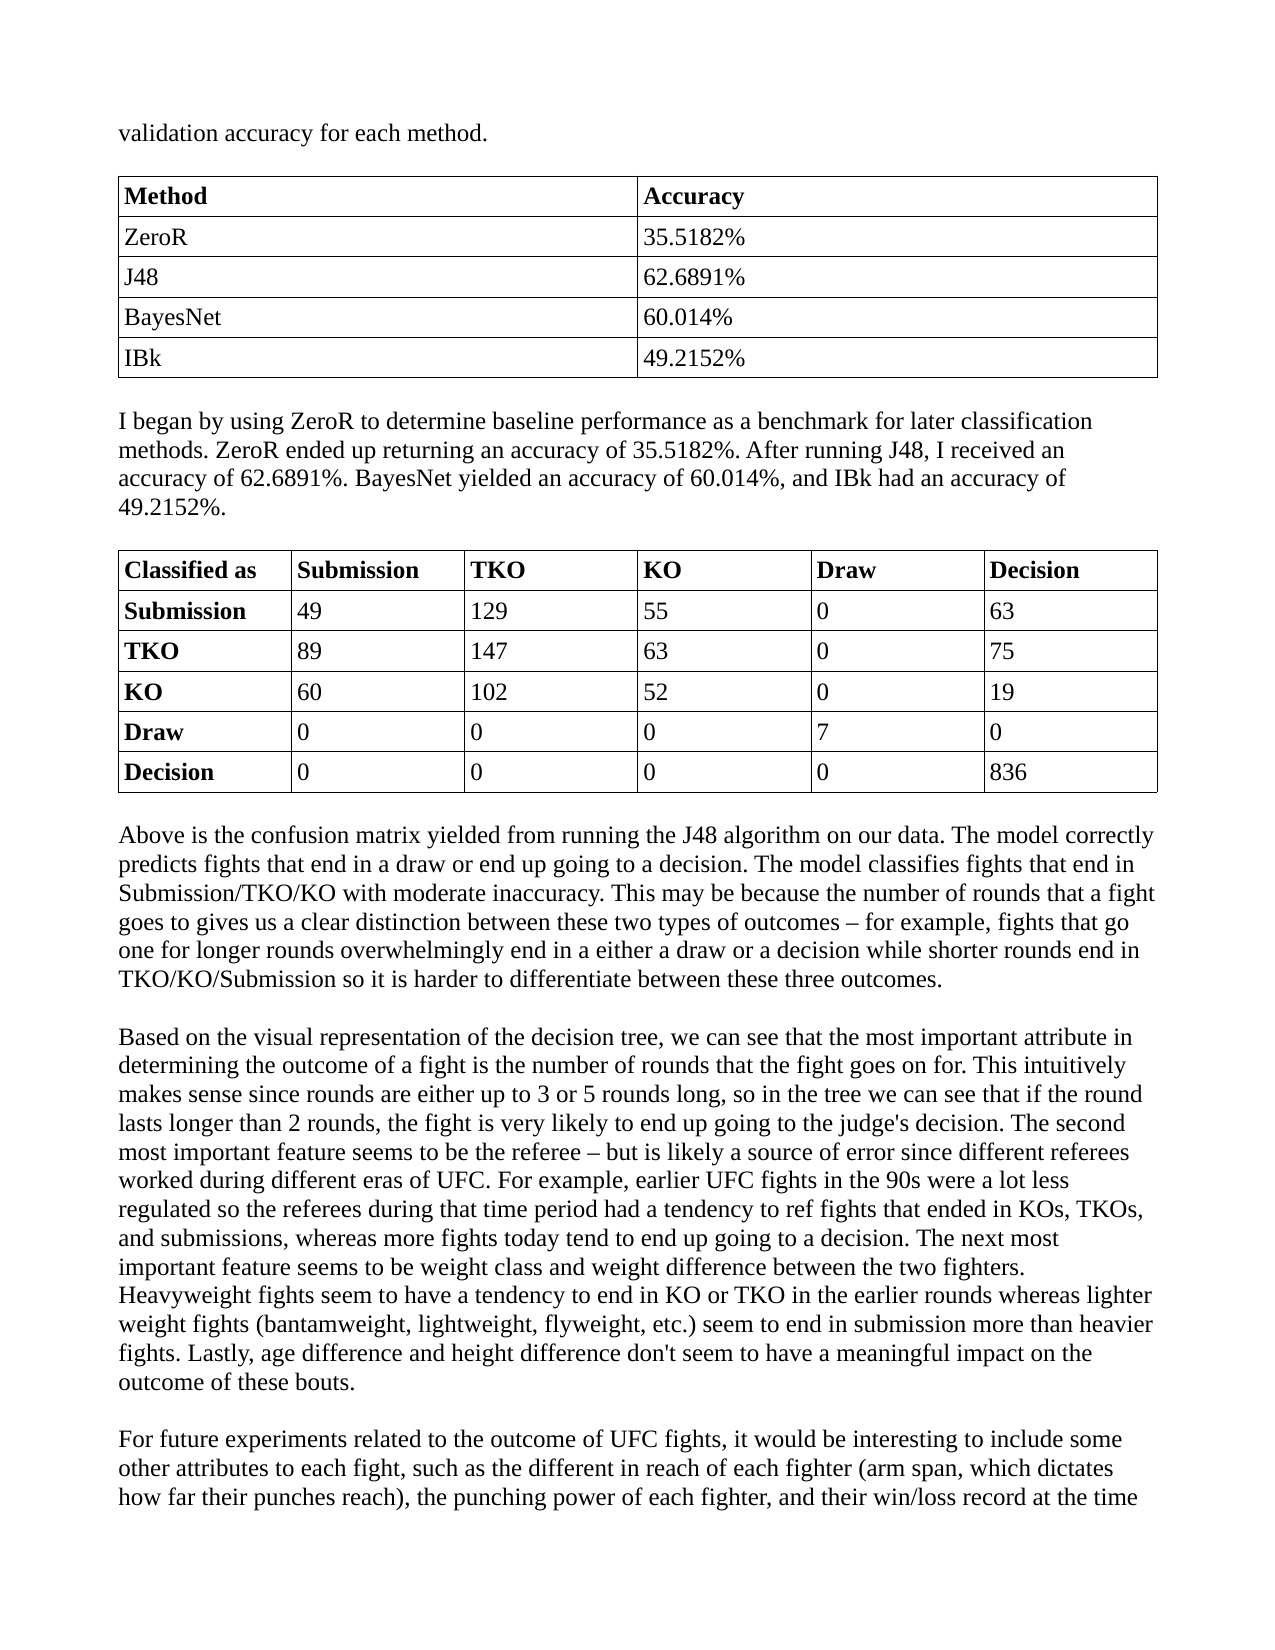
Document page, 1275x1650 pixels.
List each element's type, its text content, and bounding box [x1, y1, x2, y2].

text I began by using ZeroR to determine baseline performance as a benchmark for later classification methods. ZeroR ended up returning an accuracy of 35.5182%. After running J48, I received an accuracy of 62.6891%. BayesNet yielded an accuracy of 60.014%, and IBk had an accuracy of 49.2152%. [118, 406, 1157, 521]
table_cell BayesNet [119, 298, 637, 337]
table_cell 89 [292, 631, 464, 671]
table_cell 0 [812, 672, 984, 711]
table_header Decision [985, 551, 1157, 590]
table_header Classified as [119, 551, 291, 590]
table_cell Draw [119, 712, 291, 751]
table_header Draw [812, 551, 984, 590]
table_cell J48 [119, 257, 637, 297]
table_cell 7 [812, 712, 984, 751]
table_cell 75 [985, 631, 1157, 671]
text For future experiments related to the outcome of UFC fights, it would be interesting to include some other attributes to each fight, such as the different in reach of each fighter (arm span, which dictates how far their punches reach), the punching power of each fighter, and their win/loss record at the time [118, 1424, 1157, 1511]
table_cell 55 [638, 591, 811, 630]
table_cell 19 [985, 672, 1157, 711]
table_cell 0 [812, 752, 984, 792]
table_cell 63 [985, 591, 1157, 630]
text Based on the visual representation of the decision tree, we can see that the most important attribute in determining the outcome of a fight is the number of rounds that the fight goes on for. This intuitively makes sense since rounds are either up to 3 or 5 rounds long, so in the tree we can see that if the round lasts longer than 2 rounds, the fight is very likely to end up going to the judge's decision. The second most important feature seems to be the referee – but is likely a source of error since different referees worked during different eras of UFC. For example, earlier UFC fights in the 90s were a lot less regulated so the referees during that time period had a tendency to ref fights that ended in KOs, TKOs, and submissions, whereas more fights today tend to end up going to a decision. The next most important feature seems to be weight class and weight difference between the two fighters. Heavyweight fights seem to have a tendency to end in KO or TKO in the earlier rounds whereas lighter weight fights (bantamweight, lightweight, flyweight, etc.) seem to end in submission more than heavier fights. Lastly, age difference and height difference don't seem to have a meaningful impact on the outcome of these bouts. [118, 1022, 1157, 1424]
table_header KO [638, 551, 811, 590]
table_cell 102 [465, 672, 637, 711]
table_cell KO [119, 672, 291, 711]
table_header TKO [465, 551, 637, 590]
table_header Method [119, 177, 637, 216]
table_cell 60 [292, 672, 464, 711]
table_cell Decision [119, 752, 291, 792]
table_cell TKO [119, 631, 291, 671]
table_cell 0 [985, 712, 1157, 751]
table_cell 60.014% [638, 298, 1157, 337]
table_cell 0 [292, 752, 464, 792]
table_cell 129 [465, 591, 637, 630]
table_cell 49 [292, 591, 464, 630]
table_cell 52 [638, 672, 811, 711]
table_cell IBk [119, 338, 637, 377]
table_cell 836 [985, 752, 1157, 792]
table_cell 0 [292, 712, 464, 751]
table_cell 63 [638, 631, 811, 671]
table_cell ZeroR [119, 217, 637, 256]
text validation accuracy for each method. [118, 118, 1157, 147]
table_cell 0 [812, 631, 984, 671]
table_cell 0 [465, 752, 637, 792]
table_cell 147 [465, 631, 637, 671]
table_cell Submission [119, 591, 291, 630]
table_cell 0 [812, 591, 984, 630]
table_cell 62.6891% [638, 257, 1157, 297]
table_cell 35.5182% [638, 217, 1157, 256]
table_cell 0 [638, 712, 811, 751]
table_header Submission [292, 551, 464, 590]
table_header Accuracy [638, 177, 1157, 216]
table_cell 0 [465, 712, 637, 751]
table_cell 49.2152% [638, 338, 1157, 377]
text Above is the confusion matrix yielded from running the J48 algorithm on our data. The model correctly predicts fights that end in a draw or end up going to a decision. The model classifies fights that end in Submission/TKO/KO with moderate inaccuracy. This may be because the number of rounds that a fight goes to gives us a clear distinction between these two types of outcomes – for example, fights that go one for longer rounds overwhelmingly end in a either a draw or a decision while shorter rounds end in TKO/KO/Submission so it is harder to differentiate between these three outcomes. [118, 821, 1157, 993]
table_cell 0 [638, 752, 811, 792]
